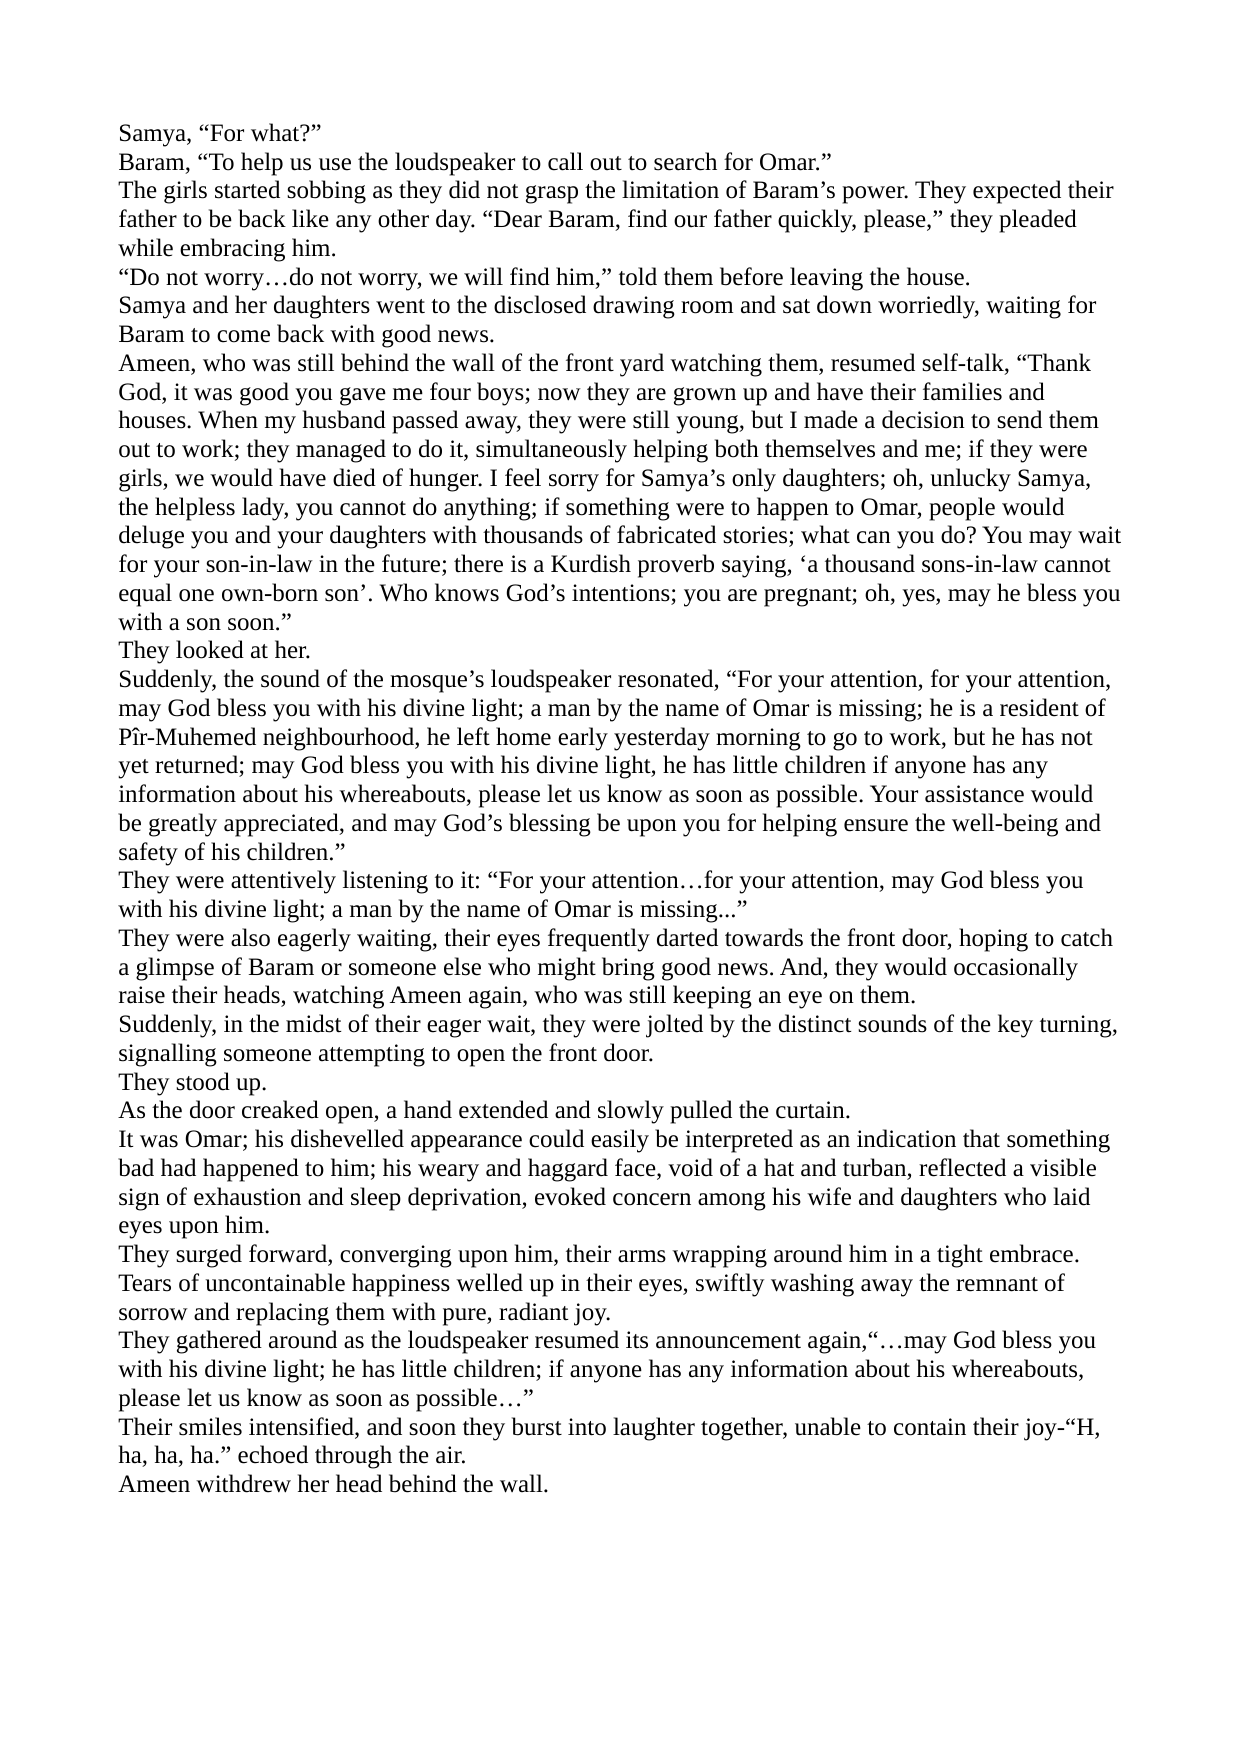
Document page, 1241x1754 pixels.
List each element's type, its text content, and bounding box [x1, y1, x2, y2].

text They were also eagerly waiting, their eyes frequently darted towards the front door, hoping to catch a glimpse of Baram or someone else who might bring good news. And, they would occasionally raise their heads, watching Ameen again, who was still keeping an eye on them. [118, 923, 1122, 1009]
text Suddenly, in the midst of their eager wait, they were jolted by the distinct sounds of the key turning, signalling someone attempting to open the front door. [118, 1009, 1122, 1067]
text Their smiles intensified, and soon they burst into laughter together, unable to contain their joy-“H, ha, ha, ha.” echoed through the air. [118, 1412, 1122, 1469]
text As the door creaked open, a hand extended and slowly pulled the curtain. [118, 1096, 1122, 1124]
text They were attentively listening to it: “For your attention…for your attention, may God bless you with his divine light; a man by the name of Omar is missing...” [118, 866, 1122, 923]
text They looked at her. [118, 636, 1122, 664]
text They gathered around as the loudspeaker resumed its announcement again,“…may God bless you with his divine light; he has little children; if anyone has any information about his whereabouts, please let us know as soon as possible…” [118, 1326, 1122, 1412]
text They surged forward, converging upon him, their arms wrapping around him in a tight embrace. Tears of uncontainable happiness welled up in their eyes, swiftly washing away the remnant of sorrow and replacing them with pure, radiant joy. [118, 1239, 1122, 1326]
text Samya and her daughters went to the disclosed drawing room and sat down worriedly, waiting for Baram to come back with good news. [118, 291, 1122, 348]
text Ameen, who was still behind the wall of the front yard watching them, resumed self-talk, “Thank God, it was good you gave me four boys; now they are grown up and have their families and houses. When my husband passed away, they were still young, but I made a decision to send them out to work; they managed to do it, simultaneously helping both themselves and me; if they were girls, we would have died of hunger. I feel sorry for Samya’s only daughters; oh, unlucky Samya, the helpless lady, you cannot do anything; if something were to happen to Omar, people would deluge you and your daughters with thousands of fabricated stories; what can you do? You may wait for your son-in-law in the future; there is a Kurdish proverb saying, ‘a thousand sons-in-law cannot equal one own-born son’. Who knows God’s intentions; you are pregnant; oh, yes, may he bless you with a son soon.” [118, 348, 1122, 636]
text It was Omar; his dishevelled appearance could easily be interpreted as an indication that something bad had happened to him; his weary and haggard face, void of a hat and turban, reflected a visible sign of exhaustion and sleep deprivation, evoked concern among his wife and daughters who laid eyes upon him. [118, 1124, 1122, 1239]
text Samya, “For what?” [118, 118, 1122, 147]
text Baram, “To help us use the loudspeaker to call out to search for Omar.” [118, 147, 1122, 176]
text Suddenly, the sound of the mosque’s loudspeaker resonated, “For your attention, for your attention, may God bless you with his divine light; a man by the name of Omar is missing; he is a resident of Pîr-Muhemed neighbourhood, he left home early yesterday morning to go to work, but he has not yet returned; may God bless you with his divine light, he has little children if anyone has any information about his whereabouts, please let us know as soon as possible. Your assistance would be greatly appreciated, and may God’s blessing be upon you for helping ensure the well-being and safety of his children.” [118, 664, 1122, 866]
text Ameen withdrew her head behind the wall. [118, 1469, 1122, 1498]
text “Do not worry…do not worry, we will find him,” told them before leaving the house. [118, 262, 1122, 291]
text They stood up. [118, 1067, 1122, 1096]
text The girls started sobbing as they did not grasp the limitation of Baram’s power. They expected their father to be back like any other day. “Dear Baram, find our father quickly, please,” they pleaded while embracing him. [118, 176, 1122, 262]
